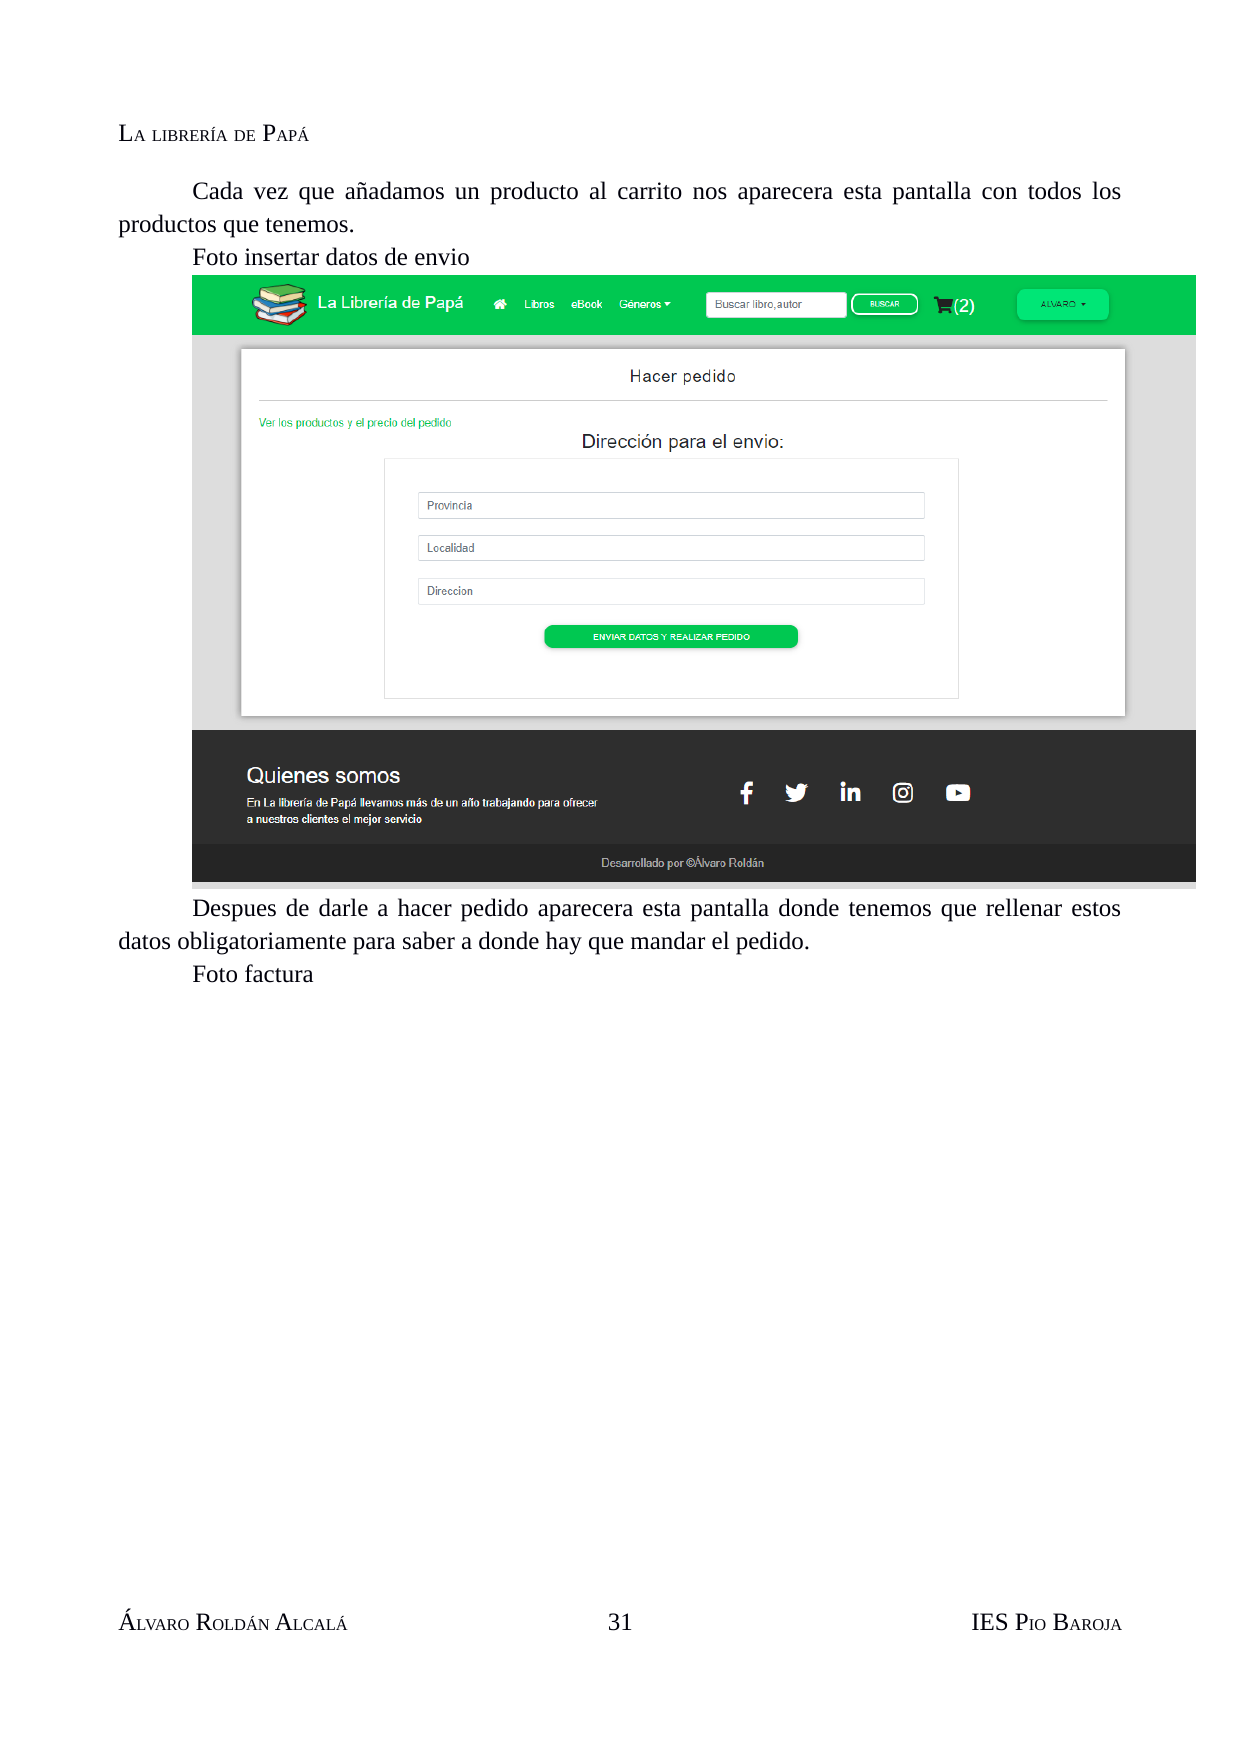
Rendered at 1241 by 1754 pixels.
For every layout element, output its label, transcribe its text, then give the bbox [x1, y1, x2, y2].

picture [192, 275, 1196, 889]
text Cada vez que añadamos un producto al carrito nos aparecera esta pantalla con todos los productos que tenemos. [118, 176, 1122, 238]
text Foto insertar datos de envio [118, 242, 1122, 271]
text Foto factura [118, 959, 1122, 988]
text Despues de darle a hacer pedido aparecera esta pantalla donde tenemos que rellenar estos datos obligatoriamente para saber a donde hay que mandar el pedido. [118, 893, 1122, 955]
